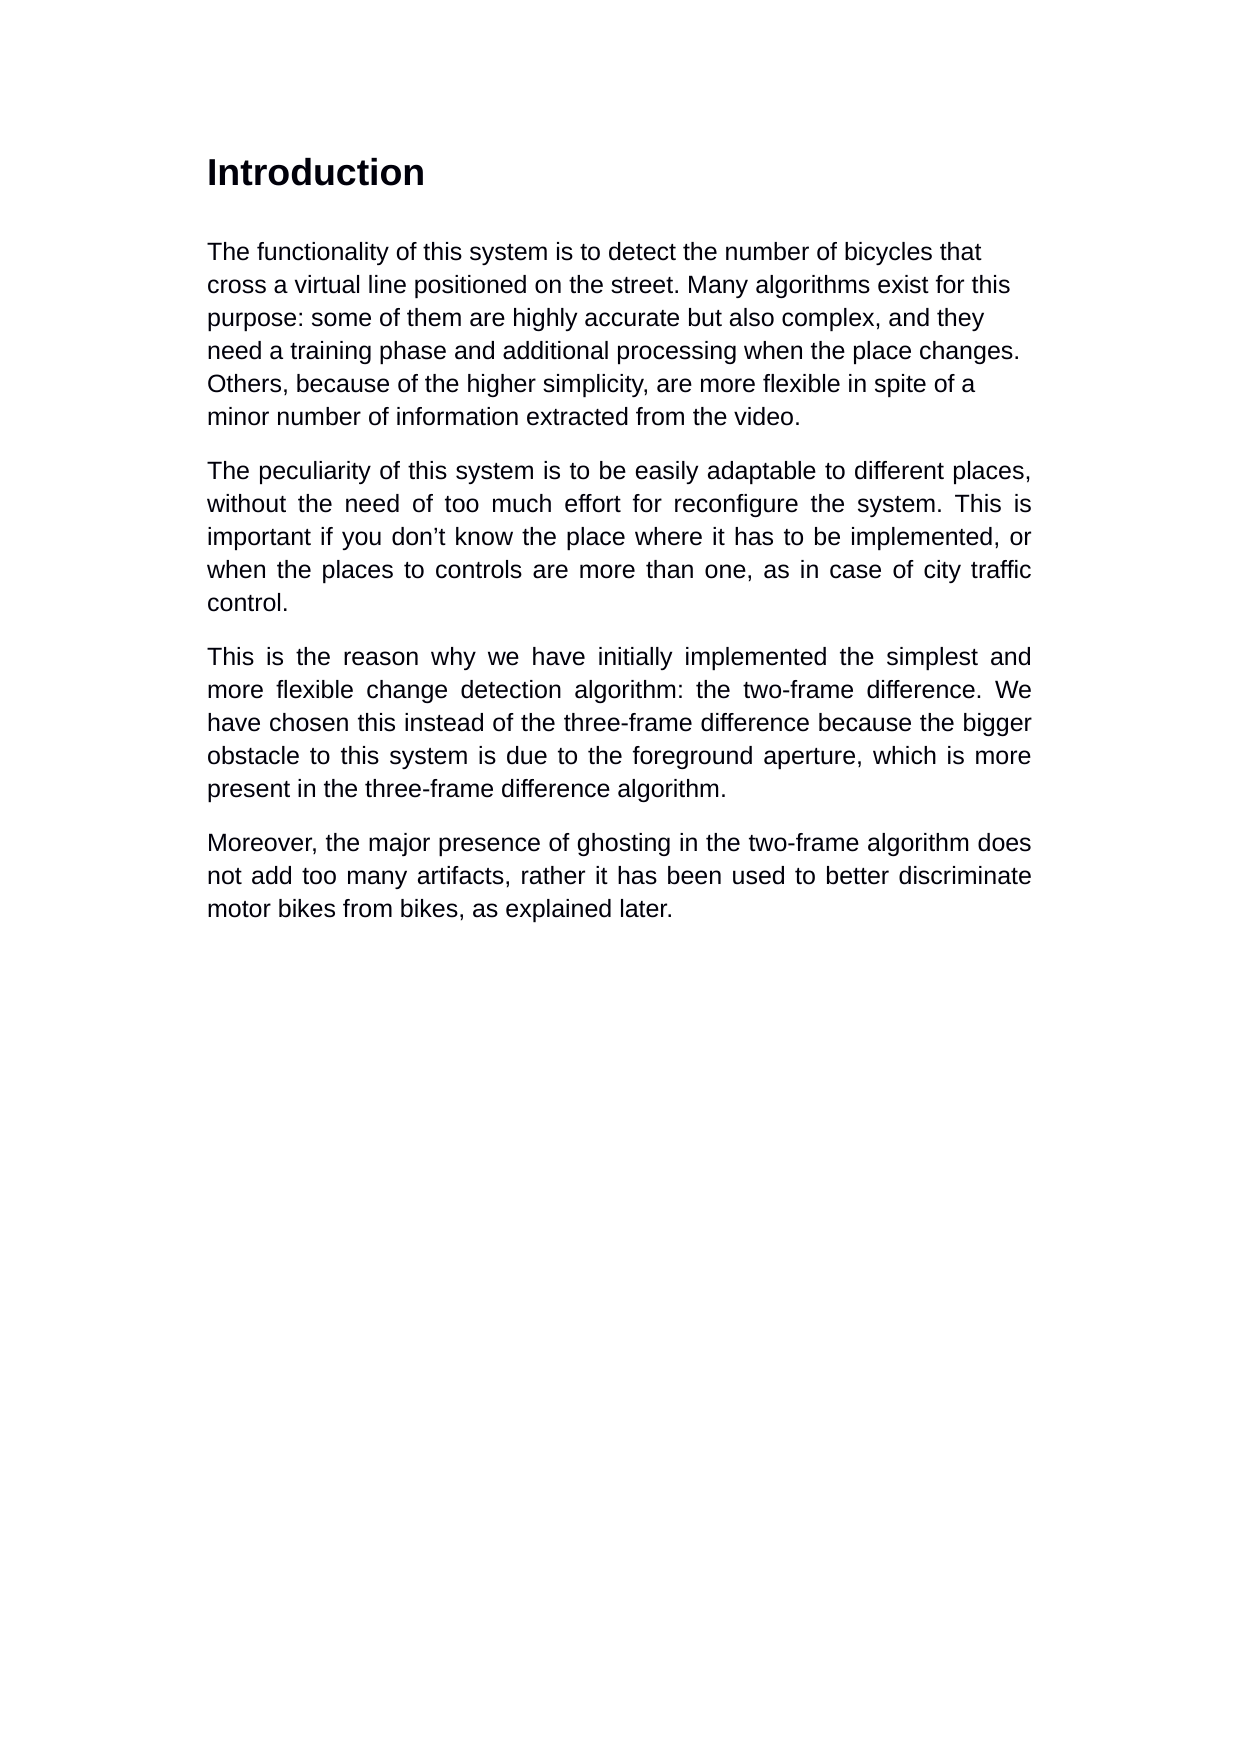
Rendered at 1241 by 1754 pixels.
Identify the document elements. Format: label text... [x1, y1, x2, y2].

text The functionality of this system is to detect the number of bicycles that cross a virtual line positioned on the street. Many algorithms exist for this purpose: some of them are highly accurate but also complex, and they need a training phase and additional processing when the place changes. Others, because of the higher simplicity, are more flexible in spite of a minor number of information extracted from the video. [207, 237, 1033, 431]
text The peculiarity of this system is to be easily adaptable to different places, without the need of too much effort for reconfigure the system. This is important if you don’t know the place where it has to be implemented, or when the places to controls are more than one, as in case of city traffic control. [207, 456, 1033, 617]
text This is the reason why we have initially implemented the simplest and more flexible change detection algorithm: the two-frame difference. We have chosen this instead of the three-frame difference because the bigger obstacle to this system is due to the foreground aperture, which is more present in the three-frame difference algorithm. [207, 642, 1033, 803]
text Moreover, the major presence of ghosting in the two-frame algorithm does not add too many artifacts, rather it has been used to better discriminate motor bikes from bikes, as explained later. [207, 828, 1033, 923]
subtitle Introduction [207, 150, 1033, 193]
